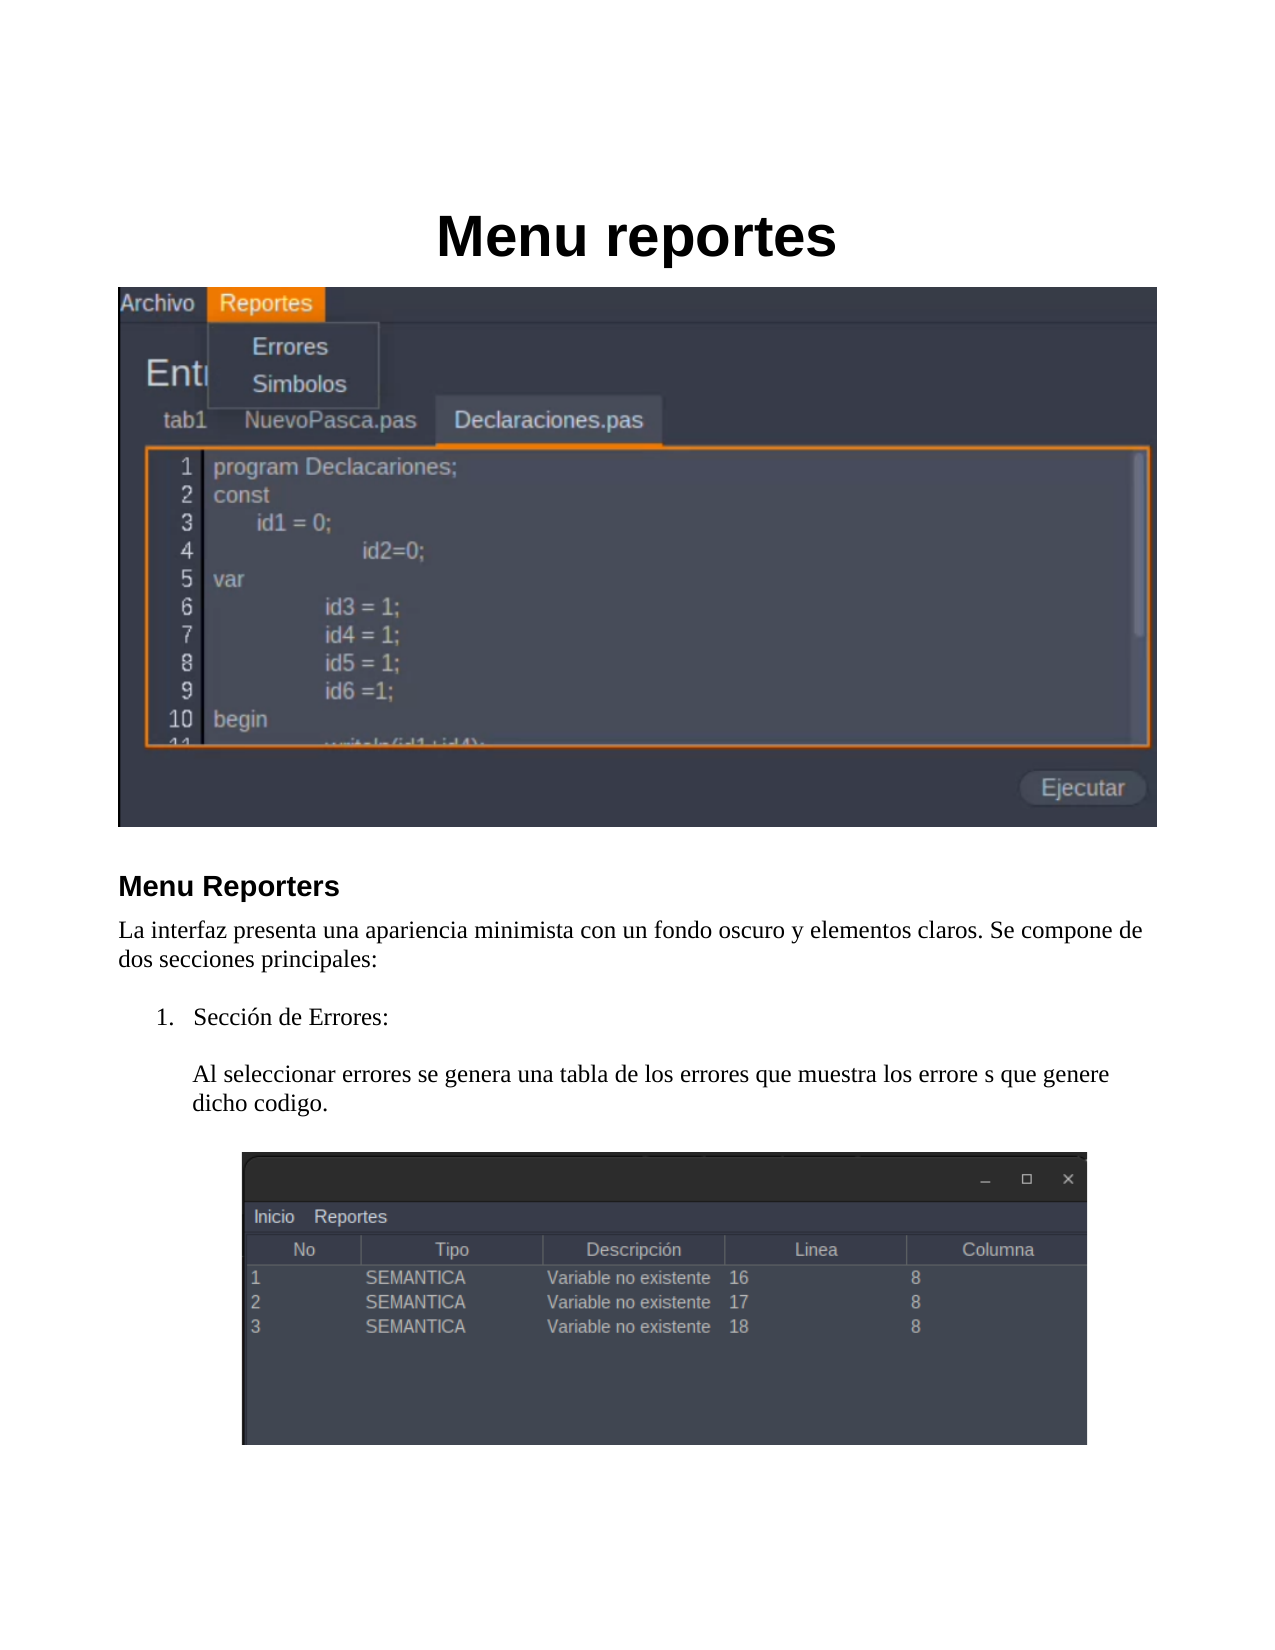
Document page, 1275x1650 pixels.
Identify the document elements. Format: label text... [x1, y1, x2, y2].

picture [241, 1152, 1088, 1445]
picture [118, 287, 1157, 827]
list Sección de Errores: [156, 1002, 1157, 1031]
text Al seleccionar errores se genera una tabla de los errores que muestra los errore s que genere dicho codigo. [118, 1059, 1157, 1117]
title Menu reportes [118, 201, 1157, 268]
subtitle Menu Reporters [118, 869, 1157, 903]
text La interfaz presenta una apariencia minimista con un fondo oscuro y elementos claros. Se compone de dos secciones principales: [118, 916, 1157, 973]
